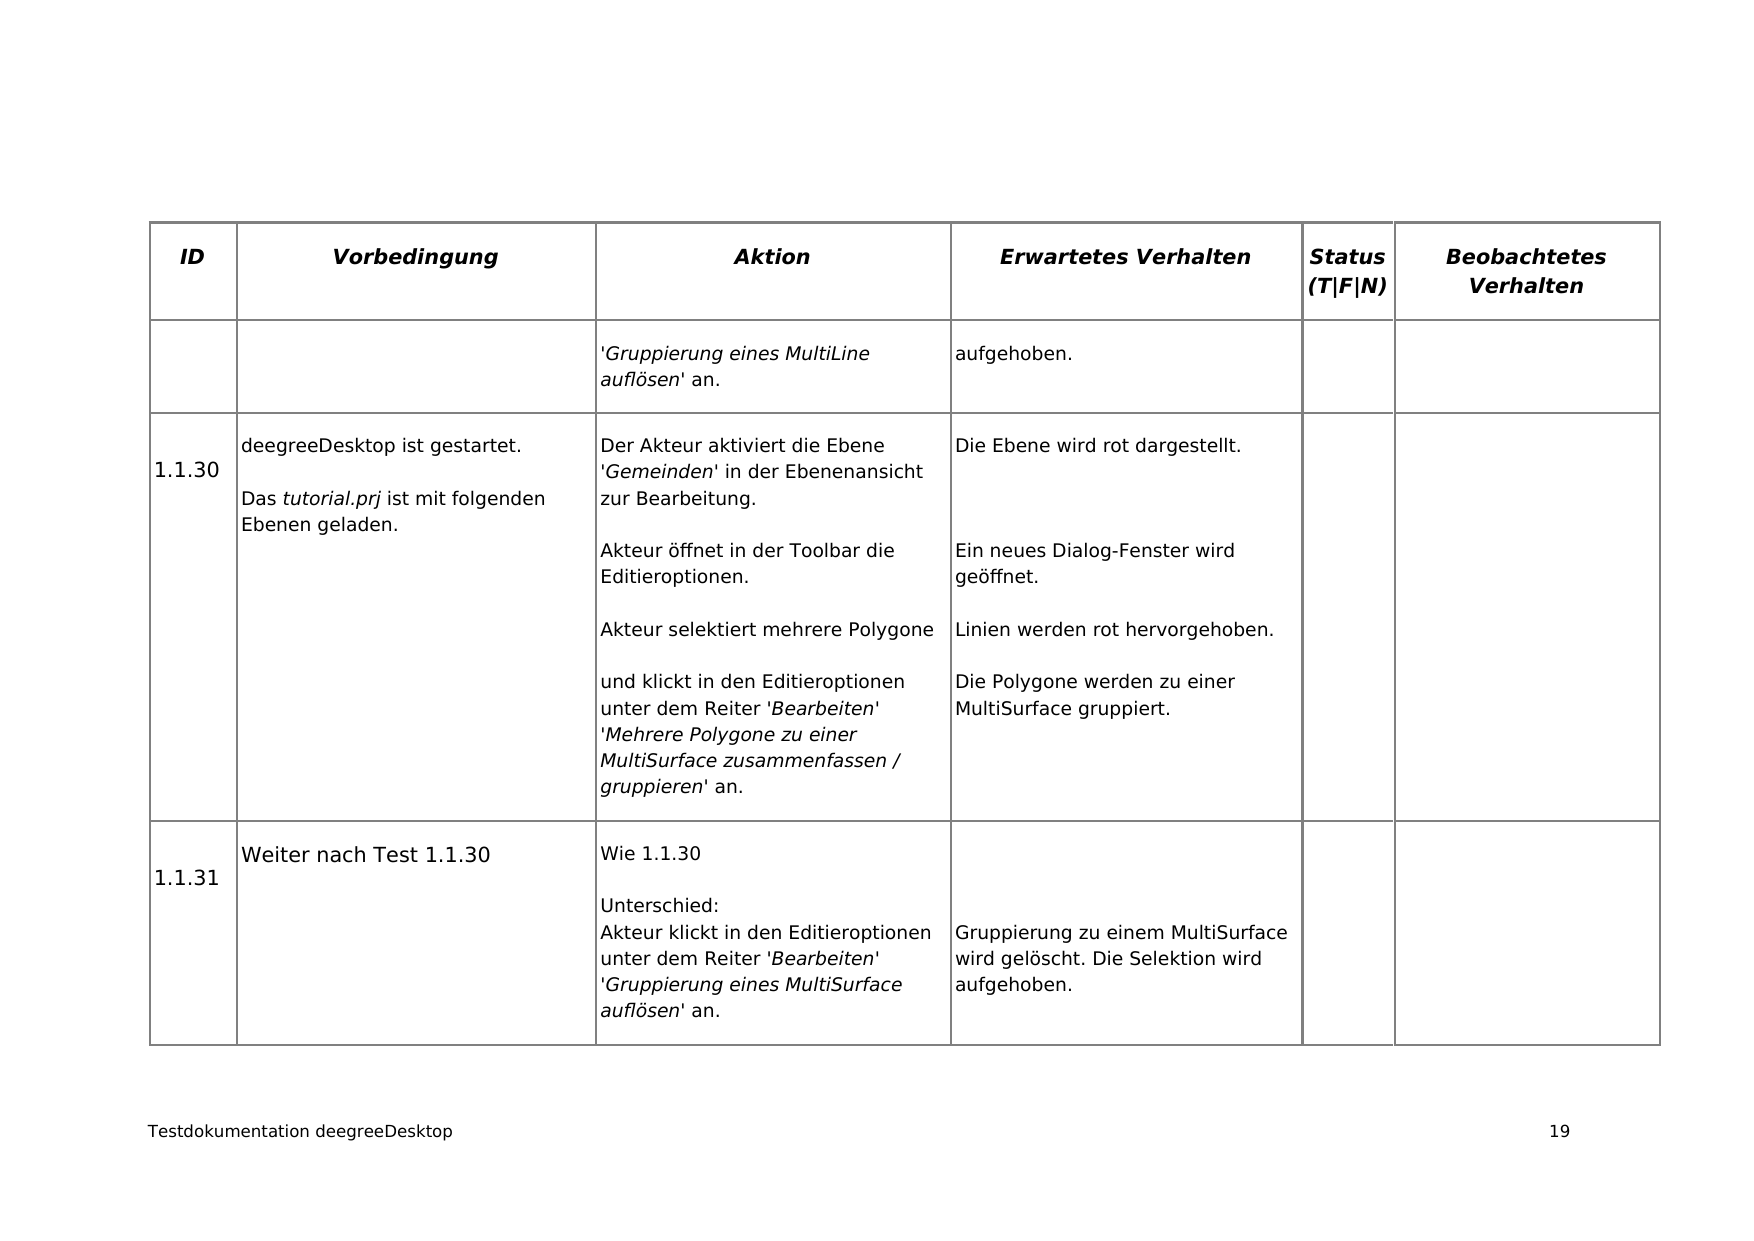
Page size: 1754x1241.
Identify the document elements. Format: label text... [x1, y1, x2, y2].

table_cell [1396, 321, 1659, 412]
table_cell [238, 321, 595, 412]
table_cell [151, 822, 236, 1044]
table_header Status (T|F|N) [1304, 224, 1393, 319]
table_cell [151, 321, 236, 412]
table_cell 'Gruppierung eines MultiLine auflösen' an. [597, 321, 950, 412]
table_header Vorbedingung [238, 224, 595, 319]
table_header Beobachtetes Verhalten [1396, 224, 1659, 319]
table_cell Gruppierung zu einem MultiSurface wird gelöscht. Die Selektion wird aufgehoben. [952, 822, 1301, 1044]
table_cell [1304, 321, 1393, 412]
table_cell Weiter nach Test 1.1.30 [238, 822, 595, 1044]
table_cell [1304, 822, 1393, 1044]
table_cell Wie 1.1.30 Unterschied: Akteur klickt in den Editieroptionen unter dem Reiter 'Bearbeiten' 'Gruppierung eines MultiSurface auflösen' an. [597, 822, 950, 1044]
table_cell aufgehoben. [952, 321, 1301, 412]
table_header ID [151, 224, 236, 319]
table_cell Die Ebene wird rot dargestellt. Ein neues Dialog-Fenster wird geöffnet. Linien werden rot hervorgehoben. Die Polygone werden zu einer MultiSurface gruppiert. [952, 414, 1301, 820]
table_cell [151, 414, 236, 820]
table_cell deegreeDesktop ist gestartet. Das tutorial.prj ist mit folgenden Ebenen geladen. [238, 414, 595, 820]
table_cell [1304, 414, 1393, 820]
table_header Erwartetes Verhalten [952, 224, 1301, 319]
table_cell [1396, 414, 1659, 820]
table_cell Der Akteur aktiviert die Ebene 'Gemeinden' in der Ebenenansicht zur Bearbeitung. Akteur öffnet in der Toolbar die Editieroptionen. Akteur selektiert mehrere Polygone und klickt in den Editieroptionen unter dem Reiter 'Bearbeiten' 'Mehrere Polygone zu einer MultiSurface zusammenfassen / gruppieren' an. [597, 414, 950, 820]
table_cell [1396, 822, 1659, 1044]
table_header Aktion [597, 224, 950, 319]
